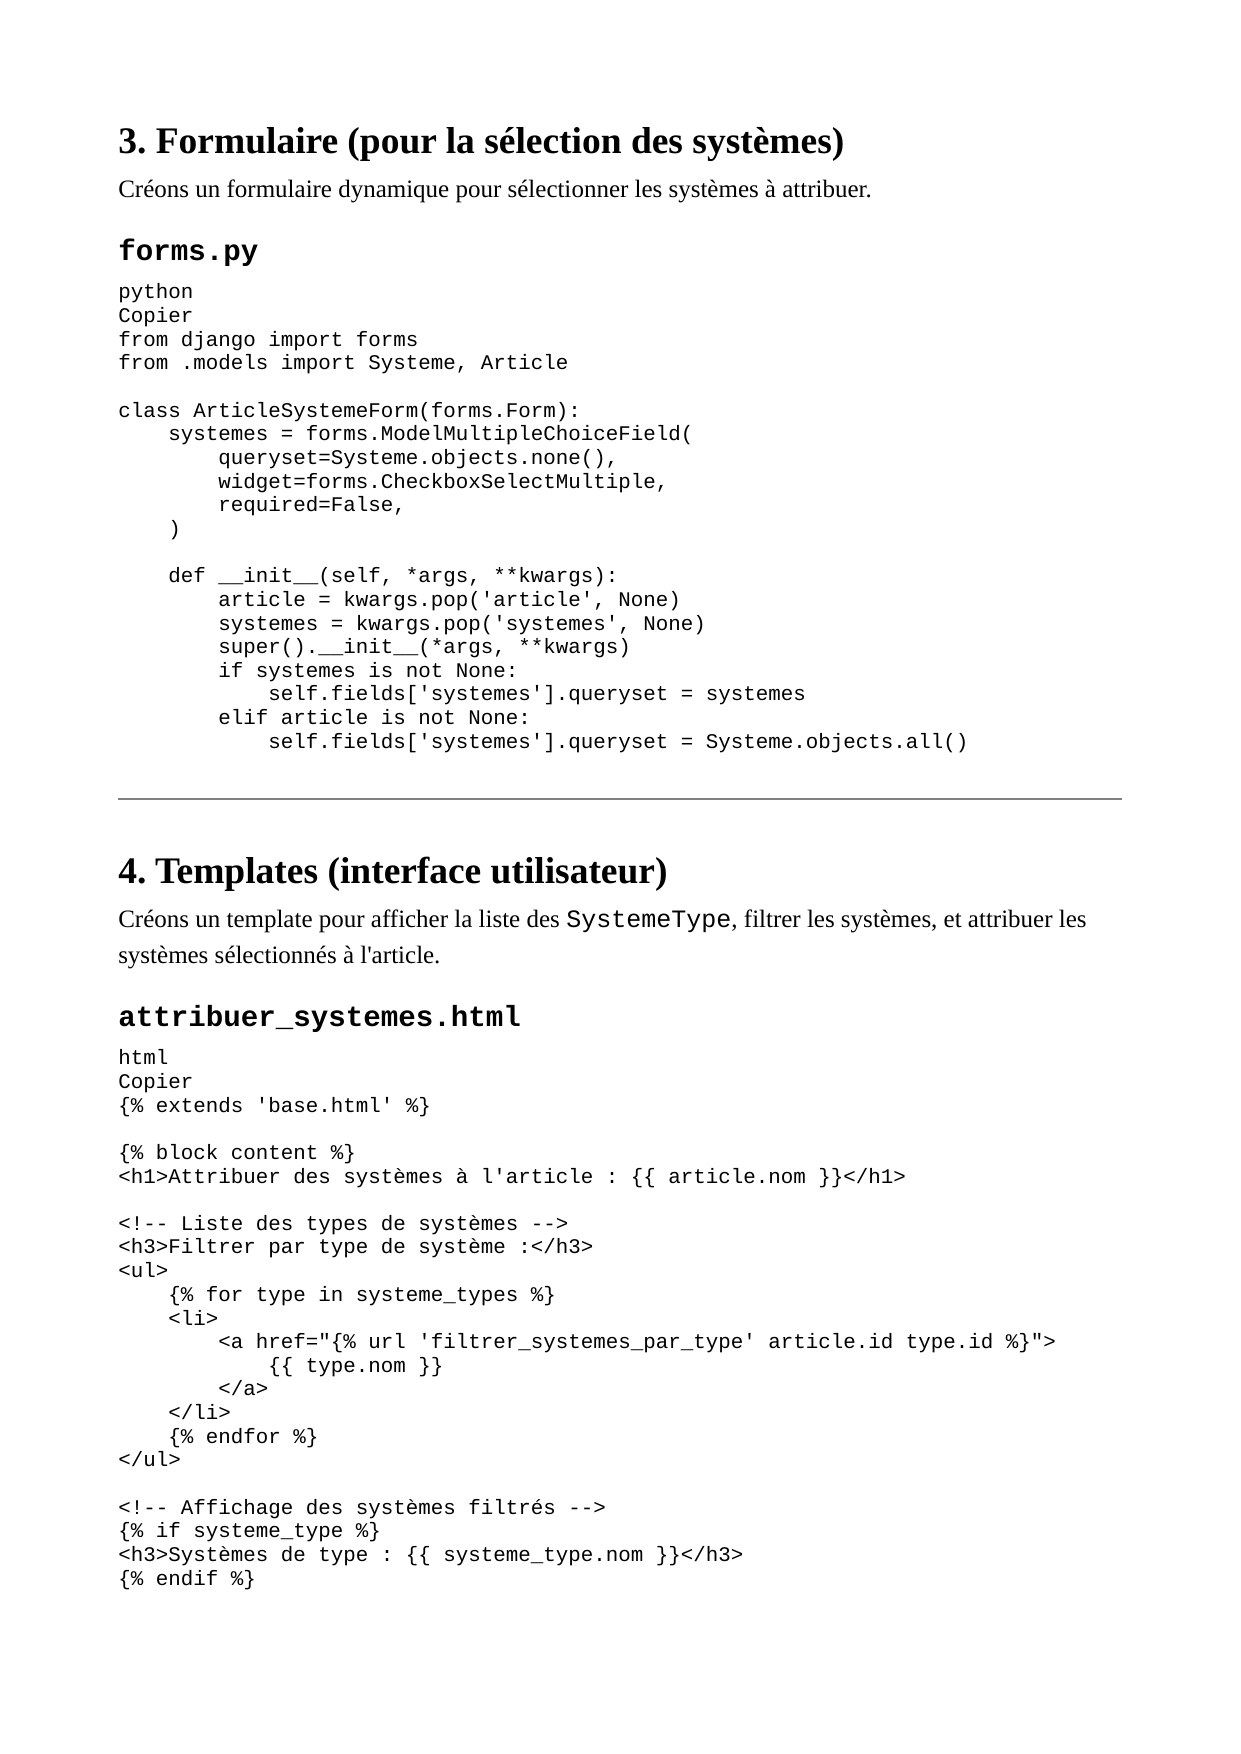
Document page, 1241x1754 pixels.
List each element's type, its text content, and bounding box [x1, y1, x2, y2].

text self.fields['systemes'].queryset = Systeme.objects.all() [118, 731, 1122, 754]
text {{ type.nom }} [118, 1355, 1122, 1378]
text <h3>Systèmes de type : {{ systeme_type.nom }}</h3> [118, 1544, 1122, 1568]
text {% for type in systeme_types %} [118, 1284, 1122, 1307]
text <h3>Filtrer par type de système :</h3> [118, 1237, 1122, 1260]
text systemes = kwargs.pop('systemes', None) [118, 612, 1122, 636]
text required=False, [118, 494, 1122, 518]
subtitle 3. Formulaire (pour la sélection des systèmes) [118, 118, 1122, 161]
text <a href="{% url 'filtrer_systemes_par_type' article.id type.id %}"> [118, 1331, 1122, 1355]
text Copier [118, 1071, 1122, 1095]
text super().__init__(*args, **kwargs) [118, 636, 1122, 660]
text from django import forms [118, 329, 1122, 352]
text if systemes is not None: [118, 660, 1122, 683]
subtitle attribuer_systemes.html [118, 1002, 1122, 1035]
text </a> [118, 1378, 1122, 1402]
text <li> [118, 1307, 1122, 1331]
text python [118, 281, 1122, 305]
text queryset=Systeme.objects.none(), [118, 447, 1122, 471]
text </li> [118, 1402, 1122, 1426]
text widget=forms.CheckboxSelectMultiple, [118, 471, 1122, 494]
text Créons un template pour afficher la liste des SystemeType, filtrer les systèmes, et attribuer les systèmes sélectionnés à l'article. [118, 904, 1122, 968]
text class ArticleSystemeForm(forms.Form): [118, 400, 1122, 423]
text <ul> [118, 1260, 1122, 1284]
text <!-- Affichage des systèmes filtrés --> [118, 1497, 1122, 1520]
text html [118, 1047, 1122, 1071]
text def __init__(self, *args, **kwargs): [118, 565, 1122, 589]
text {% extends 'base.html' %} [118, 1095, 1122, 1118]
text {% endif %} [118, 1568, 1122, 1591]
text </ul> [118, 1449, 1122, 1473]
text systemes = forms.ModelMultipleChoiceField( [118, 423, 1122, 447]
text <h1>Attribuer des systèmes à l'article : {{ article.nom }}</h1> [118, 1166, 1122, 1189]
subtitle 4. Templates (interface utilisateur) [118, 849, 1122, 892]
text from .models import Systeme, Article [118, 352, 1122, 376]
text {% block content %} [118, 1142, 1122, 1166]
text <!-- Liste des types de systèmes --> [118, 1213, 1122, 1237]
text {% if systeme_type %} [118, 1520, 1122, 1544]
subtitle forms.py [118, 236, 1122, 269]
text ) [118, 518, 1122, 542]
text {% endfor %} [118, 1426, 1122, 1449]
text article = kwargs.pop('article', None) [118, 589, 1122, 612]
text Copier [118, 305, 1122, 329]
text Créons un formulaire dynamique pour sélectionner les systèmes à attribuer. [118, 174, 1122, 202]
text elif article is not None: [118, 707, 1122, 731]
text self.fields['systemes'].queryset = systemes [118, 683, 1122, 707]
